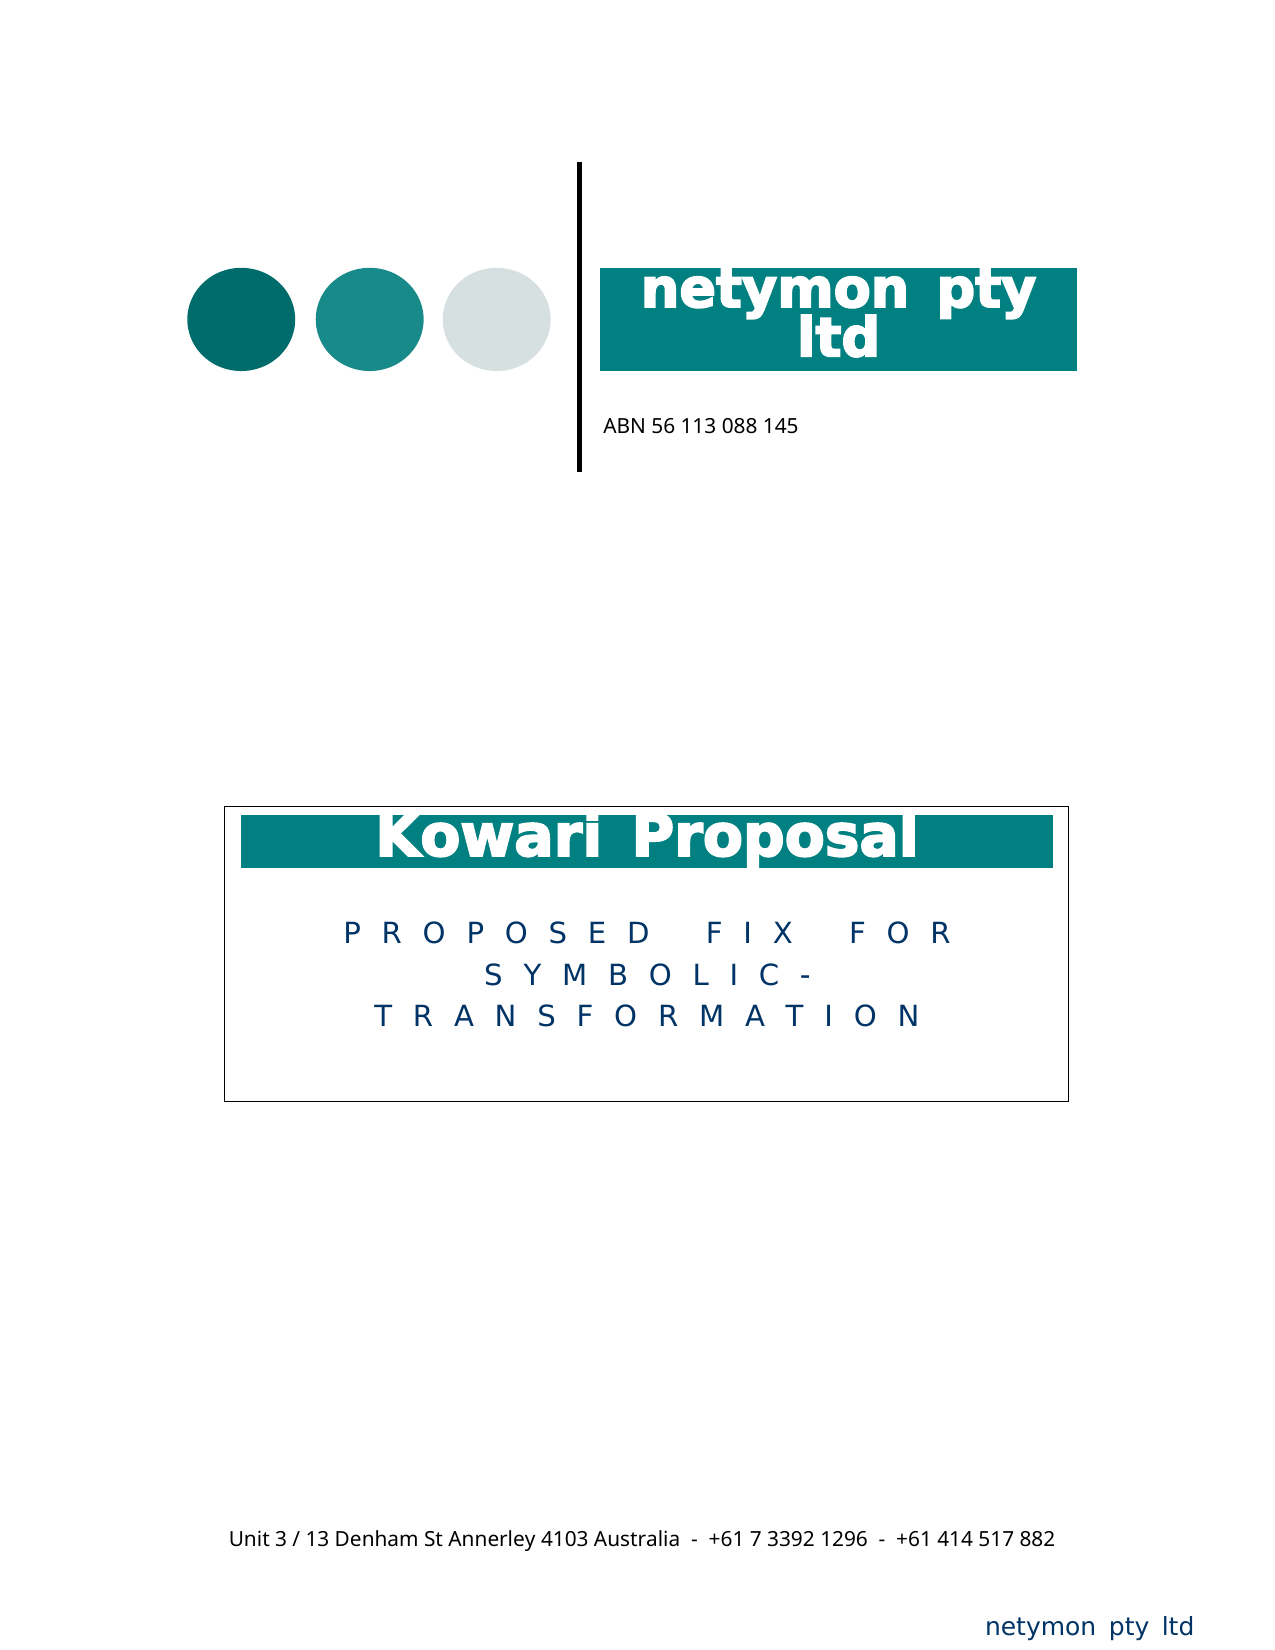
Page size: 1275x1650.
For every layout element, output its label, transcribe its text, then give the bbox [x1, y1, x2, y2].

text ABN 56 113 088 145 [603, 412, 1075, 440]
subtitle Proposed fix for symbolic-transformation [241, 910, 1053, 1035]
text netymon pty ltd [602, 269, 1075, 368]
text Kowari Proposal [241, 815, 1053, 868]
subtitle netymon pty ltd [985, 1618, 1194, 1640]
text Unit 3 / 13 Denham St Annerley 4103 Australia - +61 7 3392 1296 - +61 414 517 882 [73, 1524, 1210, 1552]
